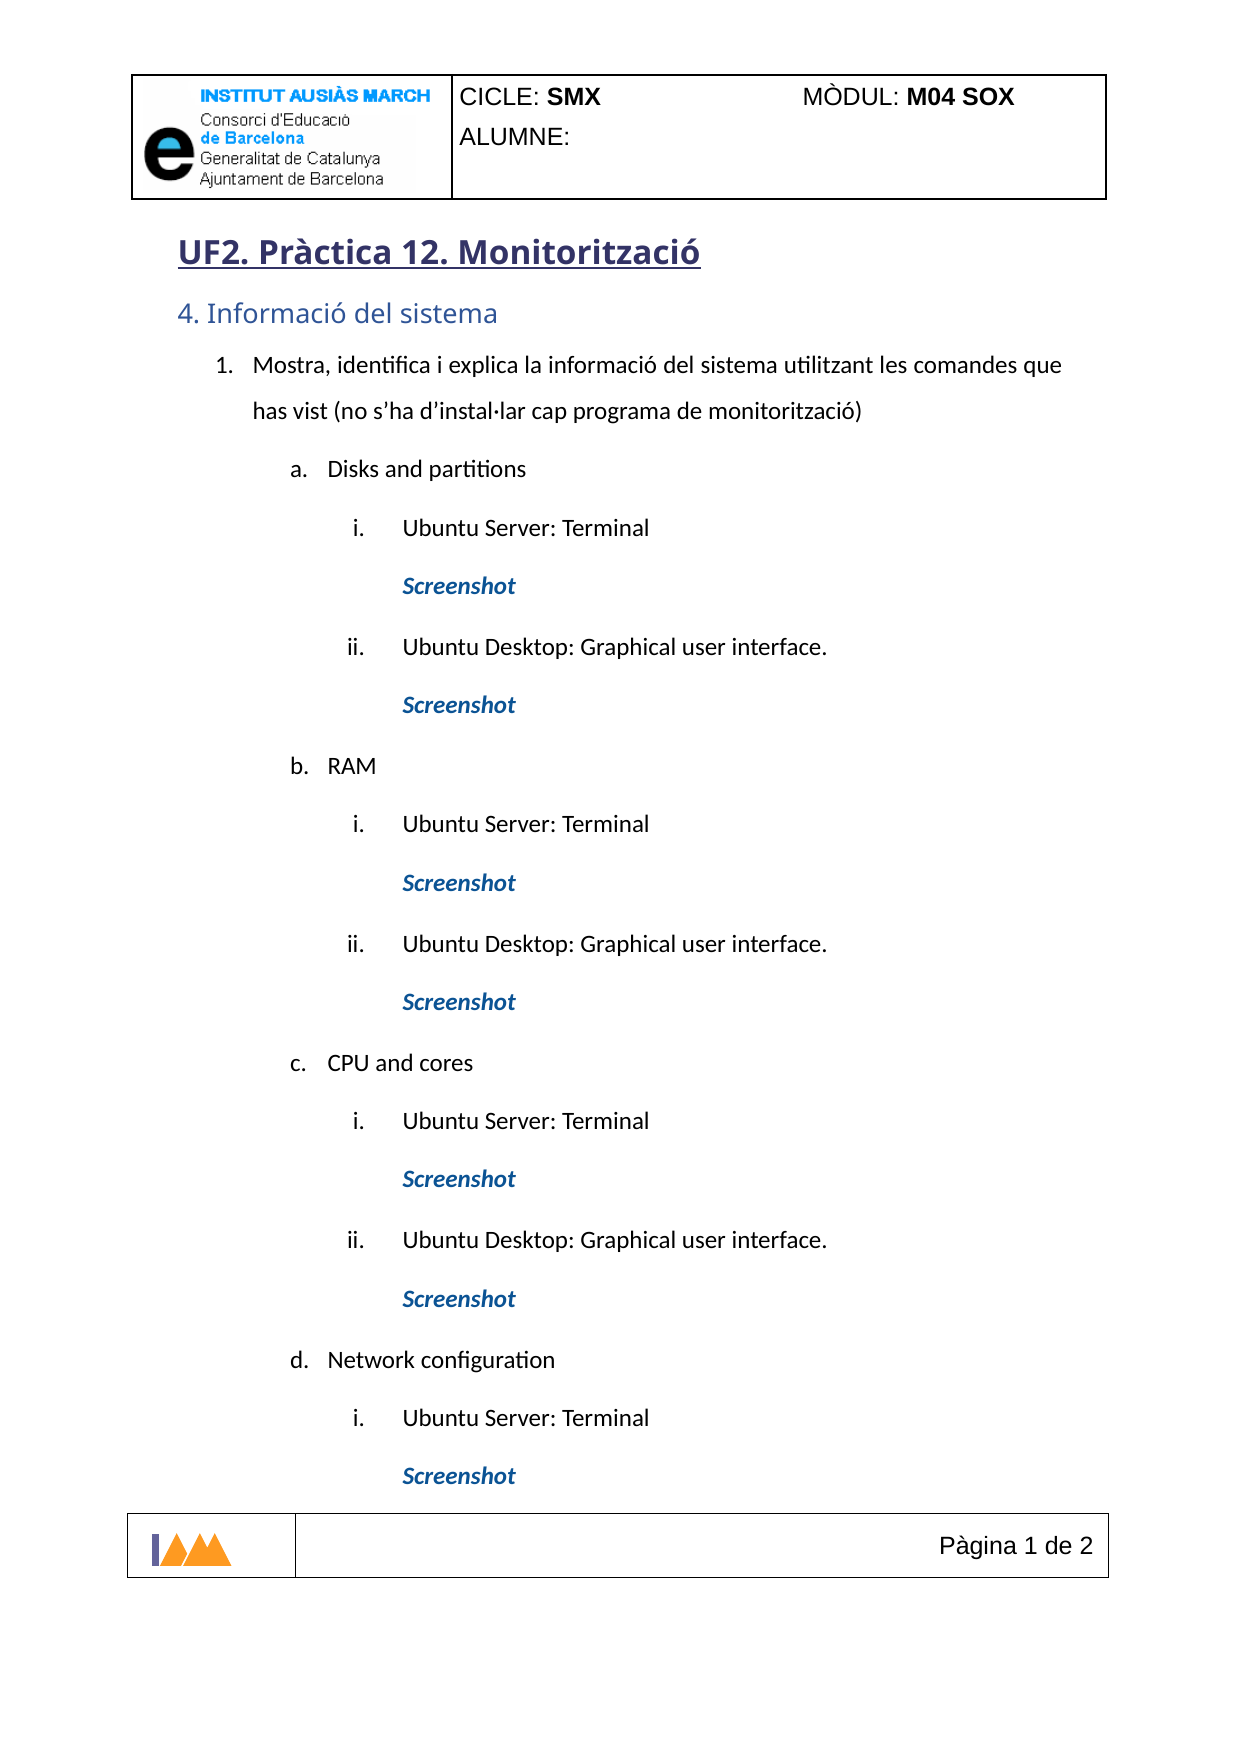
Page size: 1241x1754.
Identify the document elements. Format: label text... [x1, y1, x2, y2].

subtitle 4. Informació del sistema [177, 295, 1063, 332]
text Screenshot [327, 1164, 1063, 1194]
text Screenshot [327, 1283, 1063, 1313]
text UF2. Pràctica 12. Monitorització [177, 228, 1063, 274]
list Mostra, identifica i explica la informació del sistema utilitzant les comandes que has vist (no s’ha d’instal·lar cap programa de monitorització) [215, 350, 1063, 426]
list Ubuntu Desktop: Graphical user interface. [365, 928, 1063, 958]
picture [145, 1525, 241, 1566]
text Screenshot [327, 689, 1063, 720]
list CPU and cores [290, 1047, 1063, 1078]
text Screenshot [327, 986, 1063, 1017]
picture [143, 78, 441, 196]
text Screenshot [327, 867, 1063, 897]
list Ubuntu Server: Terminal [365, 809, 1063, 839]
text Screenshot [327, 1460, 1063, 1491]
text Screenshot [327, 570, 1063, 601]
list Ubuntu Server: Terminal [365, 512, 1063, 542]
list Ubuntu Server: Terminal [365, 1402, 1063, 1433]
list Ubuntu Server: Terminal [365, 1105, 1063, 1136]
list Ubuntu Desktop: Graphical user interface. [365, 631, 1063, 662]
list Network configuration [290, 1344, 1063, 1374]
list Ubuntu Desktop: Graphical user interface. [365, 1225, 1063, 1255]
list RAM [290, 750, 1063, 781]
list Disks and partitions [290, 454, 1063, 484]
